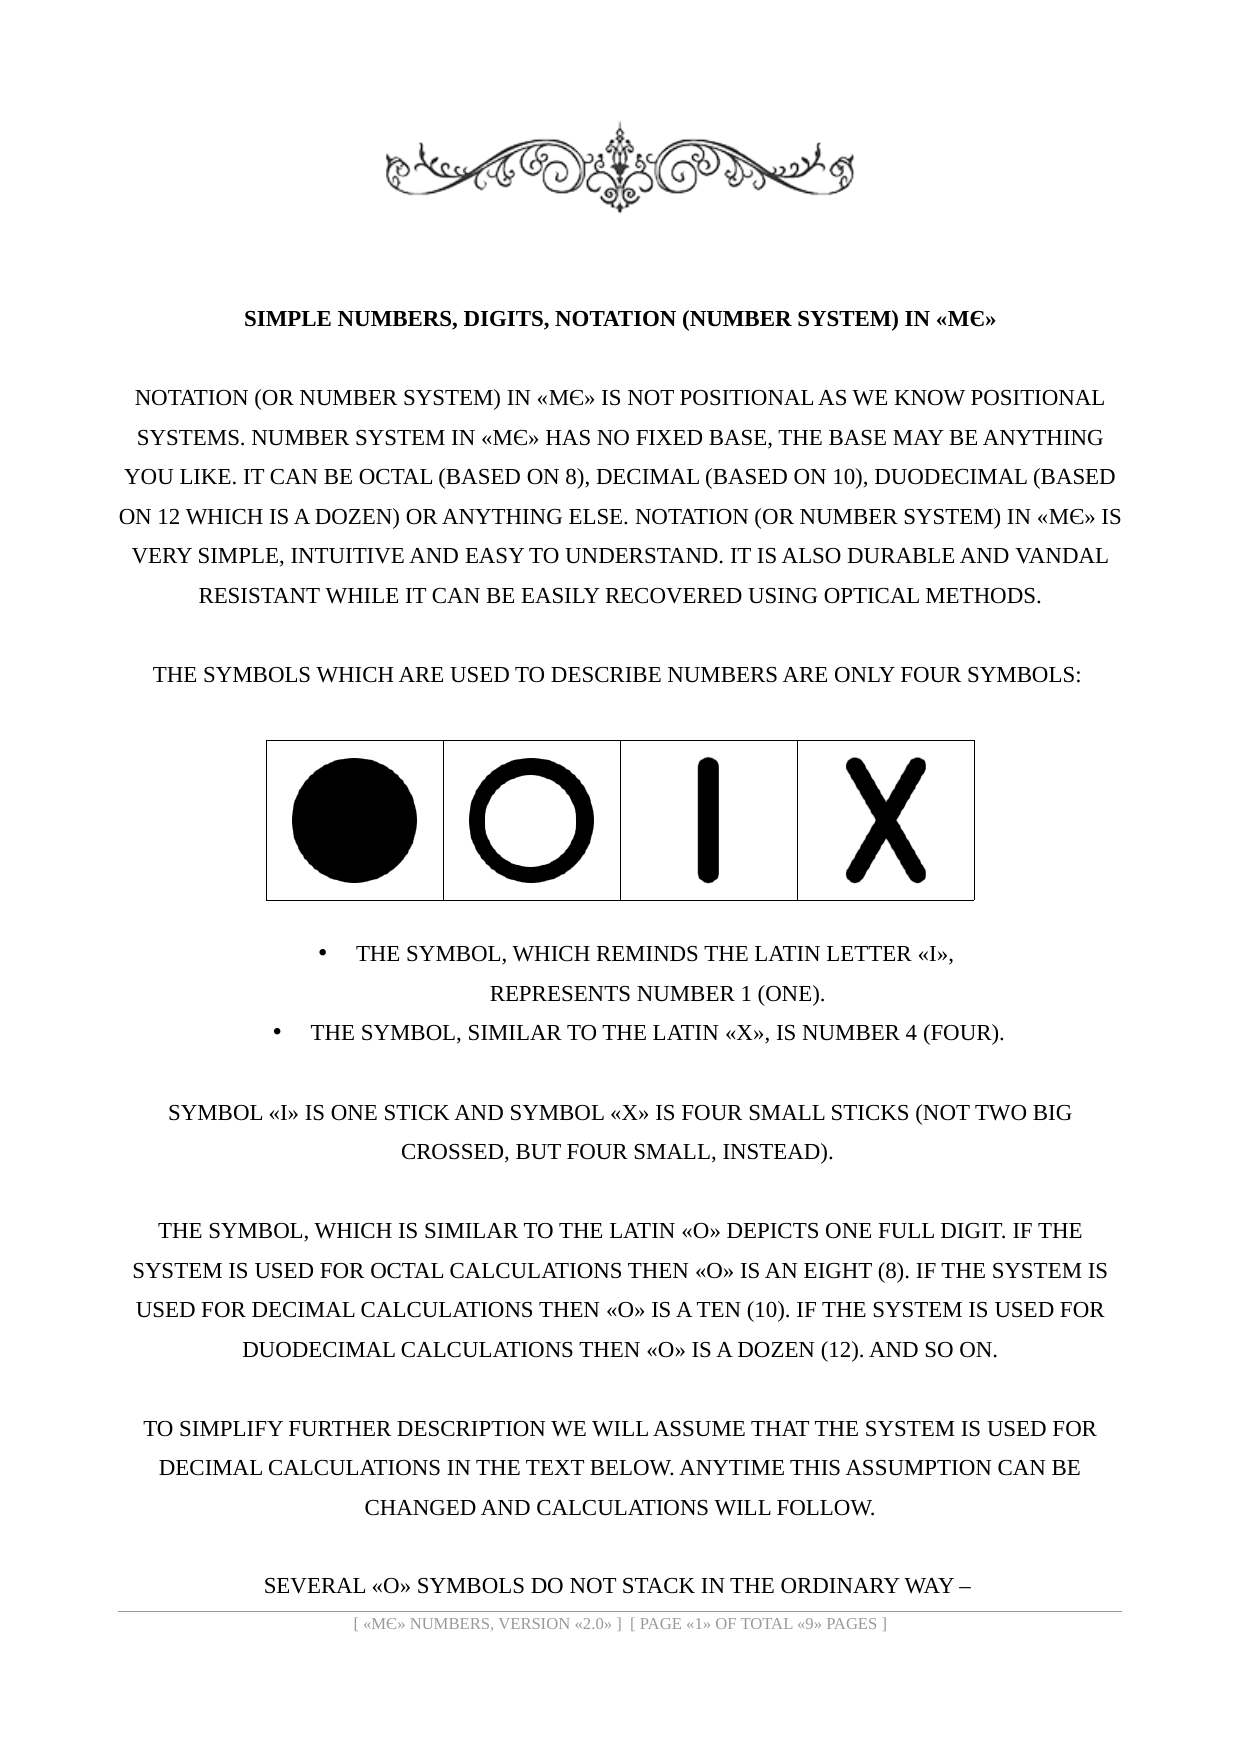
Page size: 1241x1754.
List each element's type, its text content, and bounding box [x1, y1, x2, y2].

table_header [444, 741, 620, 900]
text SEVERAL «O» SYMBOLS DO NOT STACK IN THE ORDINARY WAY – [118, 1572, 1122, 1599]
text SYMBOL «I» IS ONE STICK AND SYMBOL «X» IS FOUR SMALL STICKS (NOT TWO BIG CROSSED, BUT FOUR SMALL, INSTEAD). [118, 1099, 1122, 1164]
text NOTATION (OR NUMBER SYSTEM) IN «МЄ» IS NOT POSITIONAL AS WE KNOW POSITIONAL SYSTEMS. NUMBER SYSTEM IN «МЄ» HAS NO FIXED BASE, THE BASE MAY BE ANYTHING YOU LIKE. IT CAN BE OCTAL (BASED ON 8), DECIMAL (BASED ON 10), DUODECIMAL (BASED ON 12 WHICH IS A DOZEN) OR ANYTHING ELSE. NOTATION (OR NUMBER SYSTEM) IN «МЄ» IS VERY SIMPLE, INTUITIVE AND EASY TO UNDERSTAND. IT IS ALSO DURABLE AND VANDAL RESISTANT WHILE IT CAN BE EASILY RECOVERED USING OPTICAL METHODS. [118, 384, 1122, 608]
text THE SYMBOLS WHICH ARE USED TO DESCRIBE NUMBERS ARE ONLY FOUR SYMBOLS: [118, 661, 1122, 687]
table_header [267, 741, 443, 900]
text TO SIMPLIFY FURTHER DESCRIPTION WE WILL ASSUME THAT THE SYSTEM IS USED FOR DECIMAL CALCULATIONS IN THE TEXT BELOW. ANYTIME THIS ASSUMPTION CAN BE CHANGED AND CALCULATIONS WILL FOLLOW. [118, 1414, 1122, 1520]
text SIMPLE NUMBERS, DIGITS, NOTATION (NUMBER SYSTEM) IN «МЄ» [118, 306, 1122, 332]
picture [634, 745, 783, 895]
picture [457, 745, 606, 895]
picture [811, 745, 961, 895]
list THE SYMBOL, WHICH REMINDS THE LATIN LETTER «I», REPRESENTS NUMBER 1 (ONE). [156, 940, 1122, 1006]
list THE SYMBOL, SIMILAR TO THE LATIN «X», IS NUMBER 4 (FOUR). [156, 1019, 1122, 1046]
table_header [798, 741, 974, 900]
text THE SYMBOL, WHICH IS SIMILAR TO THE LATIN «O» DEPICTS ONE FULL DIGIT. IF THE SYSTEM IS USED FOR OCTAL CALCULATIONS THEN «O» IS AN EIGHT (8). IF THE SYSTEM IS USED FOR DECIMAL CALCULATIONS THEN «O» IS A TEN (10). IF THE SYSTEM IS USED FOR DUODECIMAL CALCULATIONS THEN «O» IS A DOZEN (12). AND SO ON. [118, 1217, 1122, 1362]
table_header [621, 741, 797, 900]
picture [385, 118, 855, 214]
picture [280, 745, 429, 895]
